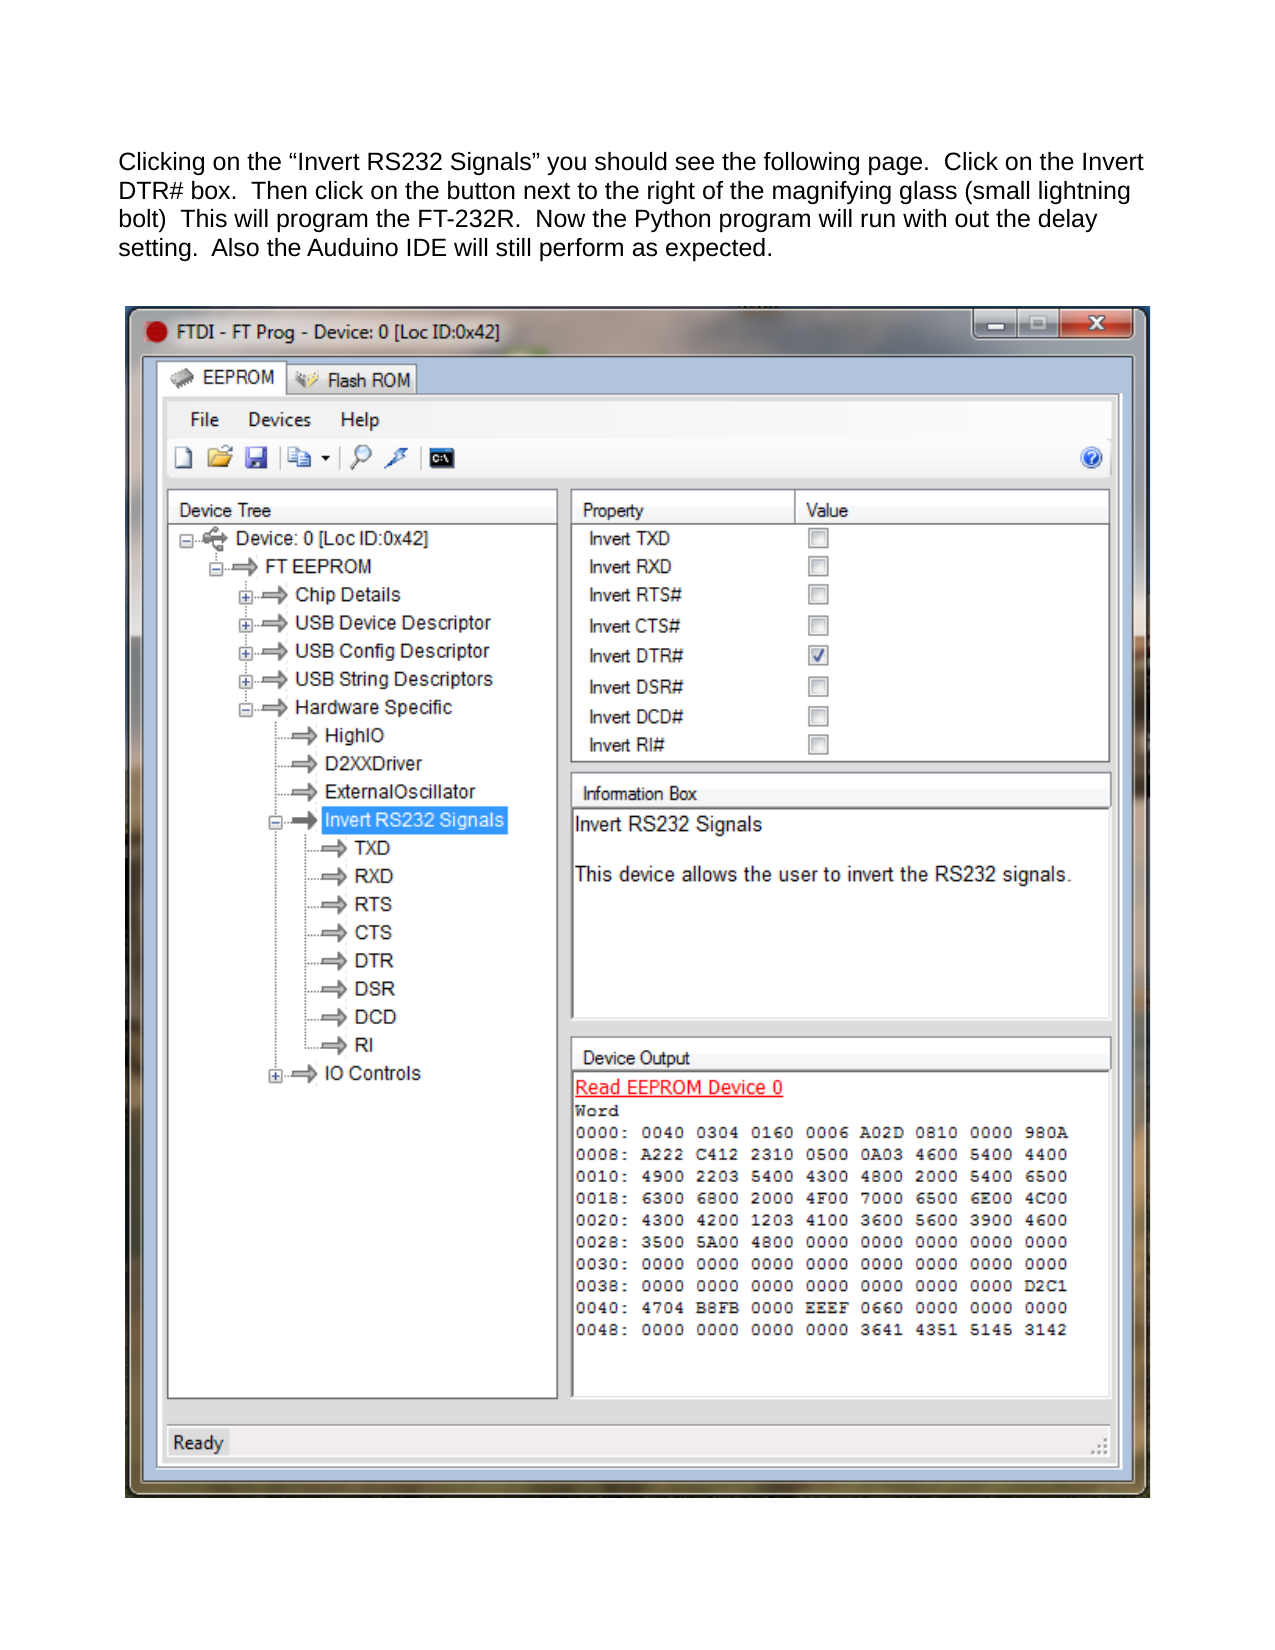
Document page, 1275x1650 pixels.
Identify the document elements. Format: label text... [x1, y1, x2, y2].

picture [125, 306, 1150, 1498]
text Clicking on the “Invert RS232 Signals” you should see the following page. Click on the Invert DTR# box. Then click on the button next to the right of the magnifying glass (small lightning bolt) This will program the FT-232R. Now the Python program will run with out the delay setting. Also the Auduino IDE will still perform as expected. [118, 147, 1157, 262]
